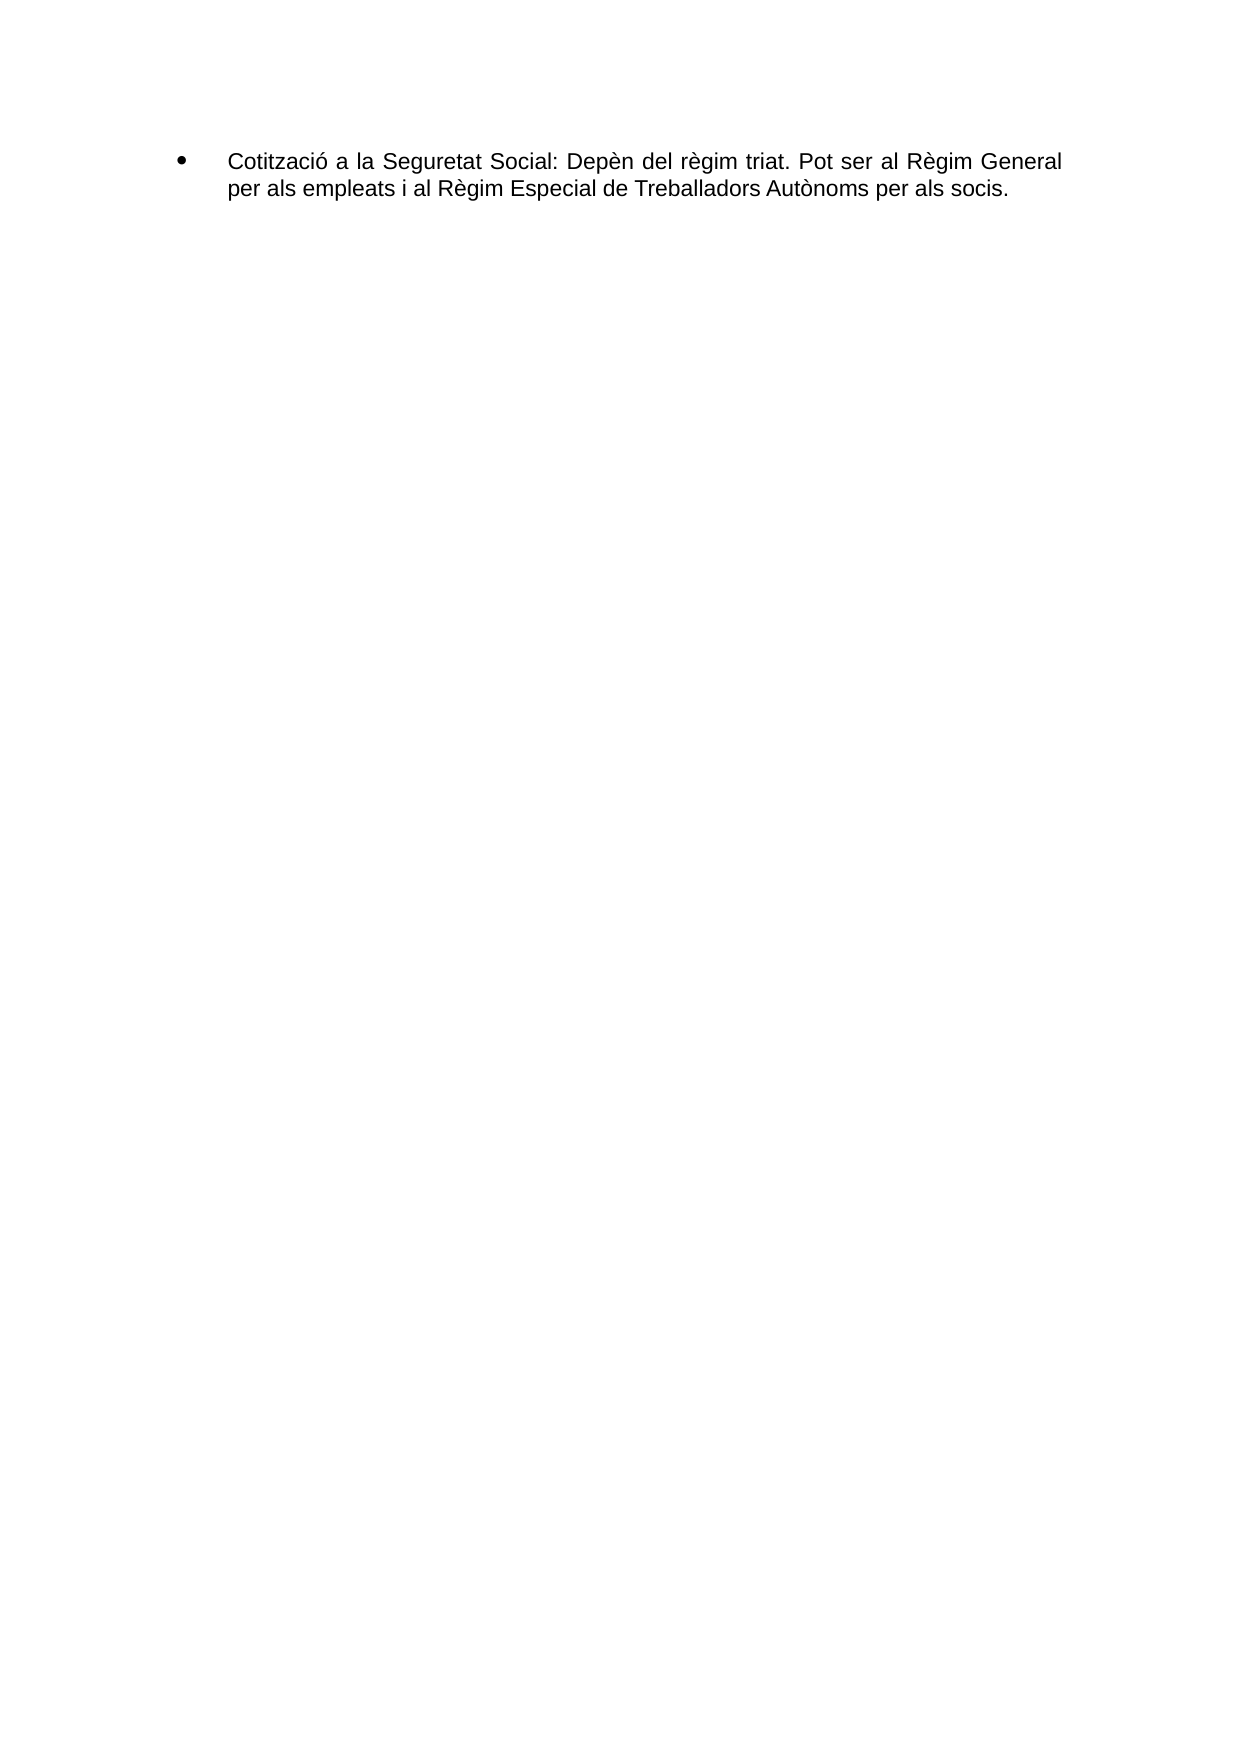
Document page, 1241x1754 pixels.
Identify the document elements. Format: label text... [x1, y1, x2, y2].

list Cotització a la Seguretat Social: Depèn del règim triat. Pot ser al Règim General per als empleats i al Règim Especial de Treballadors Autònoms per als socis. [177, 148, 1063, 201]
